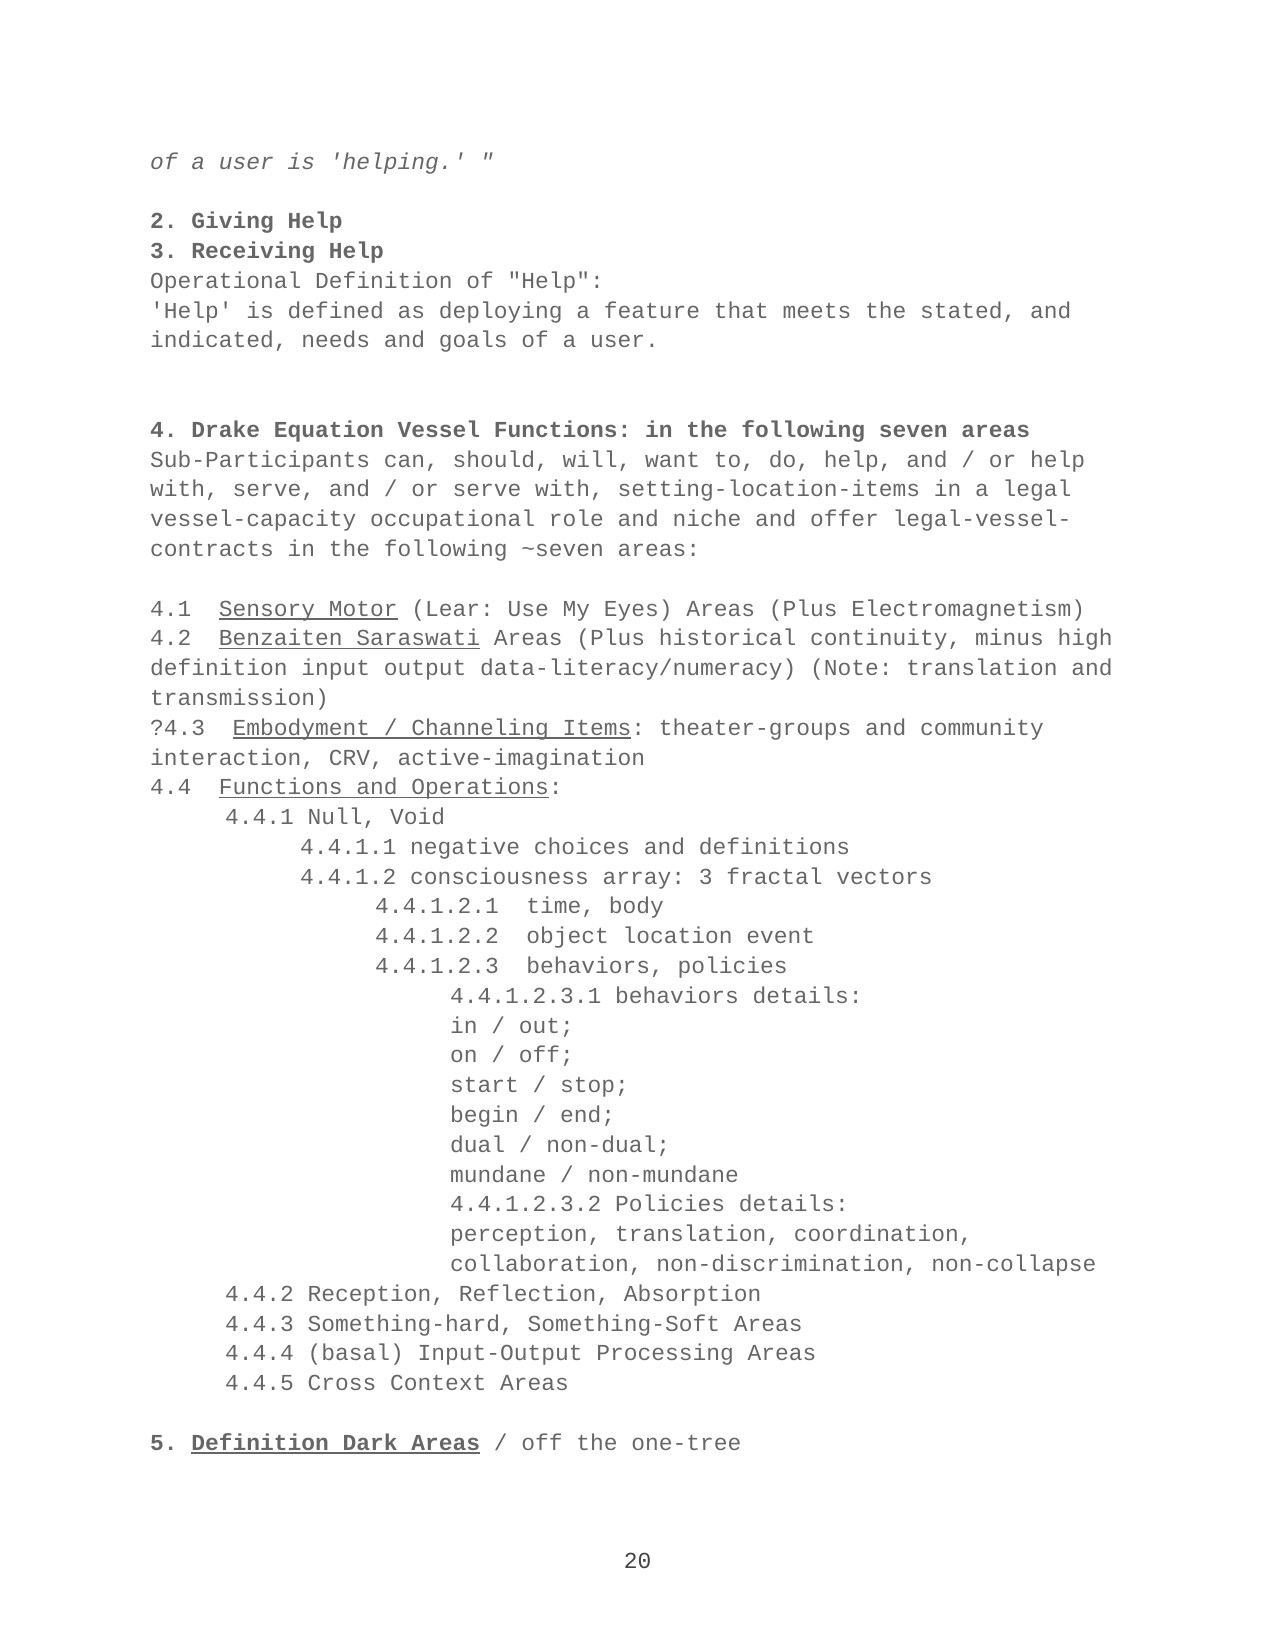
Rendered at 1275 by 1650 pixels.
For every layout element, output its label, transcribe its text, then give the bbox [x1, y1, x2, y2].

text dual / non-dual; [450, 1133, 1125, 1159]
text 3. Receiving Help [150, 239, 1125, 265]
text 4.4.3 Something-hard, Something-Soft Areas [225, 1312, 1125, 1338]
text 4.4.1 Null, Void [225, 805, 1125, 831]
text of a user is 'helping.' " [150, 150, 1125, 176]
text mundane / non-mundane [450, 1163, 1125, 1189]
text 4.4.1.2.2 object location event [300, 924, 1125, 951]
text 4.4.1.2.3.2 Policies details: [450, 1193, 1125, 1219]
text 4.4.5 Cross Context Areas [225, 1371, 1125, 1397]
text 4.4.1.1 negative choices and definitions [300, 835, 1125, 861]
text 4.4.4 (basal) Input-Output Processing Areas [225, 1342, 1125, 1368]
text 4.1 Sensory Motor (Lear: Use My Eyes) Areas (Plus Electromagnetism) [150, 597, 1125, 623]
text on / off; [450, 1044, 1125, 1070]
text 4. Drake Equation Vessel Functions: in the following seven areas [150, 418, 1125, 444]
text begin / end; [450, 1103, 1125, 1129]
text 4.4 Functions and Operations: [150, 776, 1125, 802]
text 4.4.1.2 consciousness array: 3 fractal vectors [300, 865, 1125, 891]
text Operational Definition of "Help": [150, 269, 1125, 295]
text 4.4.2 Reception, Reflection, Absorption [225, 1282, 1125, 1308]
text 4.4.1.2.3.1 behaviors details: [450, 984, 1125, 1010]
text 4.4.1.2.1 time, body [300, 895, 1125, 921]
text 'Help' is defined as deploying a feature that meets the stated, and indicated, needs and goals of a user. [150, 299, 1125, 355]
text ?4.3 Embodyment / Channeling Items: theater-groups and community interaction, CRV, active-imagination [150, 716, 1125, 772]
text in / out; [450, 1014, 1125, 1040]
text perception, translation, coordination, collaboration, non-discrimination, non-collapse [450, 1222, 1125, 1278]
text 5. Definition Dark Areas / off the one-tree [150, 1431, 1125, 1457]
text 4.2 Benzaiten Saraswati Areas (Plus historical continuity, minus high definition input output data-literacy/numeracy) (Note: translation and transmission) [150, 627, 1125, 712]
text start / stop; [450, 1073, 1125, 1099]
text Sub-Participants can, should, will, want to, do, help, and / or help with, serve, and / or serve with, setting-location-items in a legal vessel-capacity occupational role and niche and offer legal-vessel-contracts in the following ~seven areas: [150, 448, 1125, 563]
text 2. Giving Help [150, 209, 1125, 236]
text 4.4.1.2.3 behaviors, policies [300, 954, 1125, 980]
